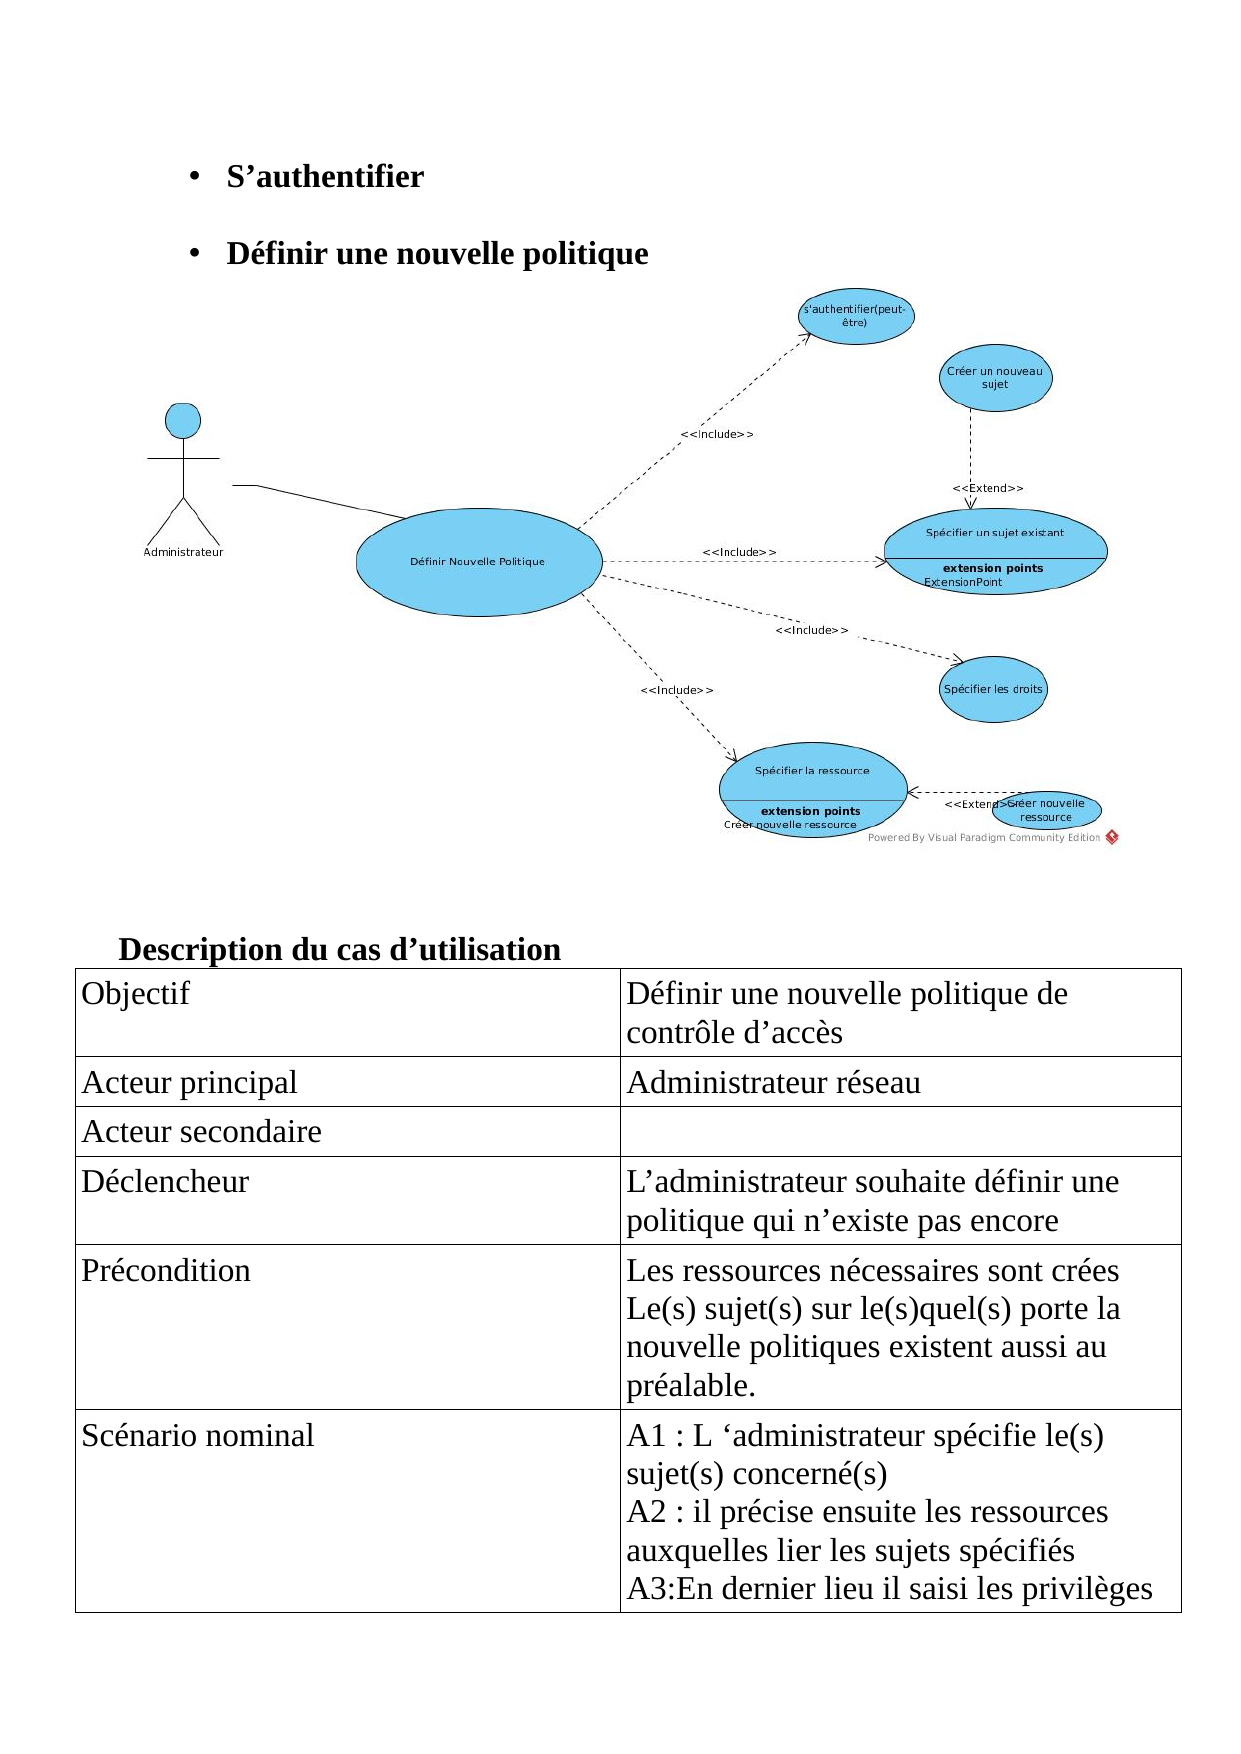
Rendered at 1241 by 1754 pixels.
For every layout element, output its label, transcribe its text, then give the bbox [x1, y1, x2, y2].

table_cell Les ressources nécessaires sont crées Le(s) sujet(s) sur le(s)quel(s) porte la nouvelle politiques existent aussi au préalable. [621, 1245, 1181, 1409]
table_cell Acteur principal [76, 1057, 620, 1106]
table_cell Déclencheur [76, 1157, 620, 1244]
table_cell L’administrateur souhaite définir une politique qui n’existe pas encore [621, 1157, 1181, 1244]
list Définir une nouvelle politique [189, 233, 1122, 271]
table_cell [621, 1107, 1181, 1156]
table_header Définir une nouvelle politique de contrôle d’accès [621, 969, 1181, 1056]
list S’authentifier [189, 156, 1122, 195]
table_cell Précondition [76, 1245, 620, 1409]
table_cell Administrateur réseau [621, 1057, 1181, 1106]
table_header Objectif [76, 969, 620, 1056]
text Description du cas d’utilisation [118, 929, 1122, 968]
table_cell A1 : L ‘administrateur spécifie le(s) sujet(s) concerné(s) A2 : il précise ensuite les ressources auxquelles lier les sujets spécifiés A3:En dernier lieu il saisi les privilèges [621, 1410, 1181, 1612]
table_cell Scénario nominal [76, 1410, 620, 1612]
table_cell Acteur secondaire [76, 1107, 620, 1156]
picture [118, 271, 1123, 853]
